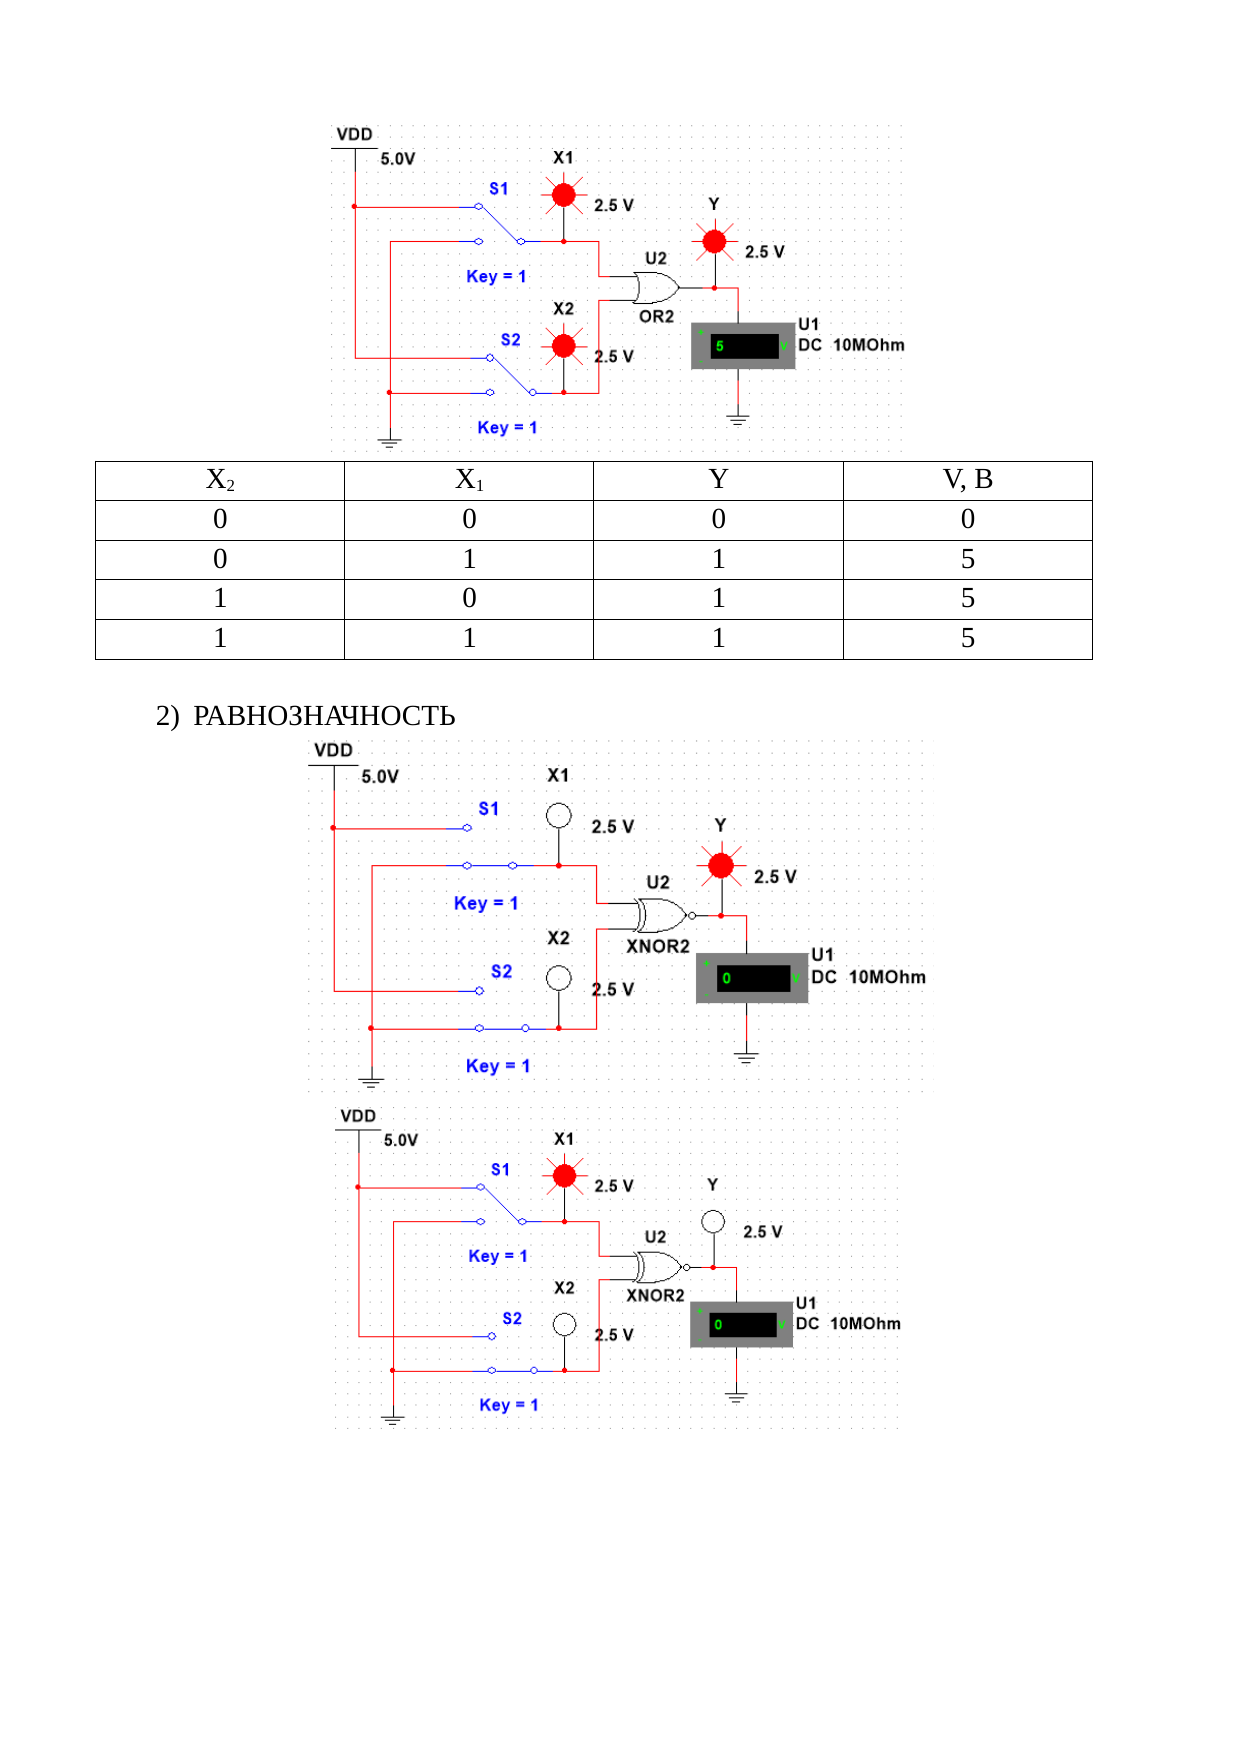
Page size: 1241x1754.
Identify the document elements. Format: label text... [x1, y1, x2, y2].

table_cell 1 [96, 620, 344, 658]
picture [328, 118, 912, 457]
table_cell 1 [594, 580, 843, 619]
list РАВНОЗНАЧНОСТЬ [156, 698, 1122, 732]
table_header V, В [844, 462, 1092, 500]
table_cell 1 [594, 620, 843, 658]
table_cell 0 [96, 501, 344, 540]
table_header Y [594, 462, 843, 500]
table_header X1 [345, 462, 593, 500]
table_cell 0 [345, 580, 593, 619]
picture [333, 1103, 907, 1433]
table_cell 1 [96, 580, 344, 619]
table_cell 0 [594, 501, 843, 540]
table_cell 5 [844, 541, 1092, 579]
picture [306, 736, 934, 1100]
table_cell 0 [345, 501, 593, 540]
table_cell 5 [844, 620, 1092, 658]
table_cell 1 [594, 541, 843, 579]
table_header X2 [96, 462, 344, 500]
table_cell 1 [345, 541, 593, 579]
table_cell 0 [844, 501, 1092, 540]
table_cell 5 [844, 580, 1092, 619]
table_cell 0 [96, 541, 344, 579]
table_cell 1 [345, 620, 593, 658]
